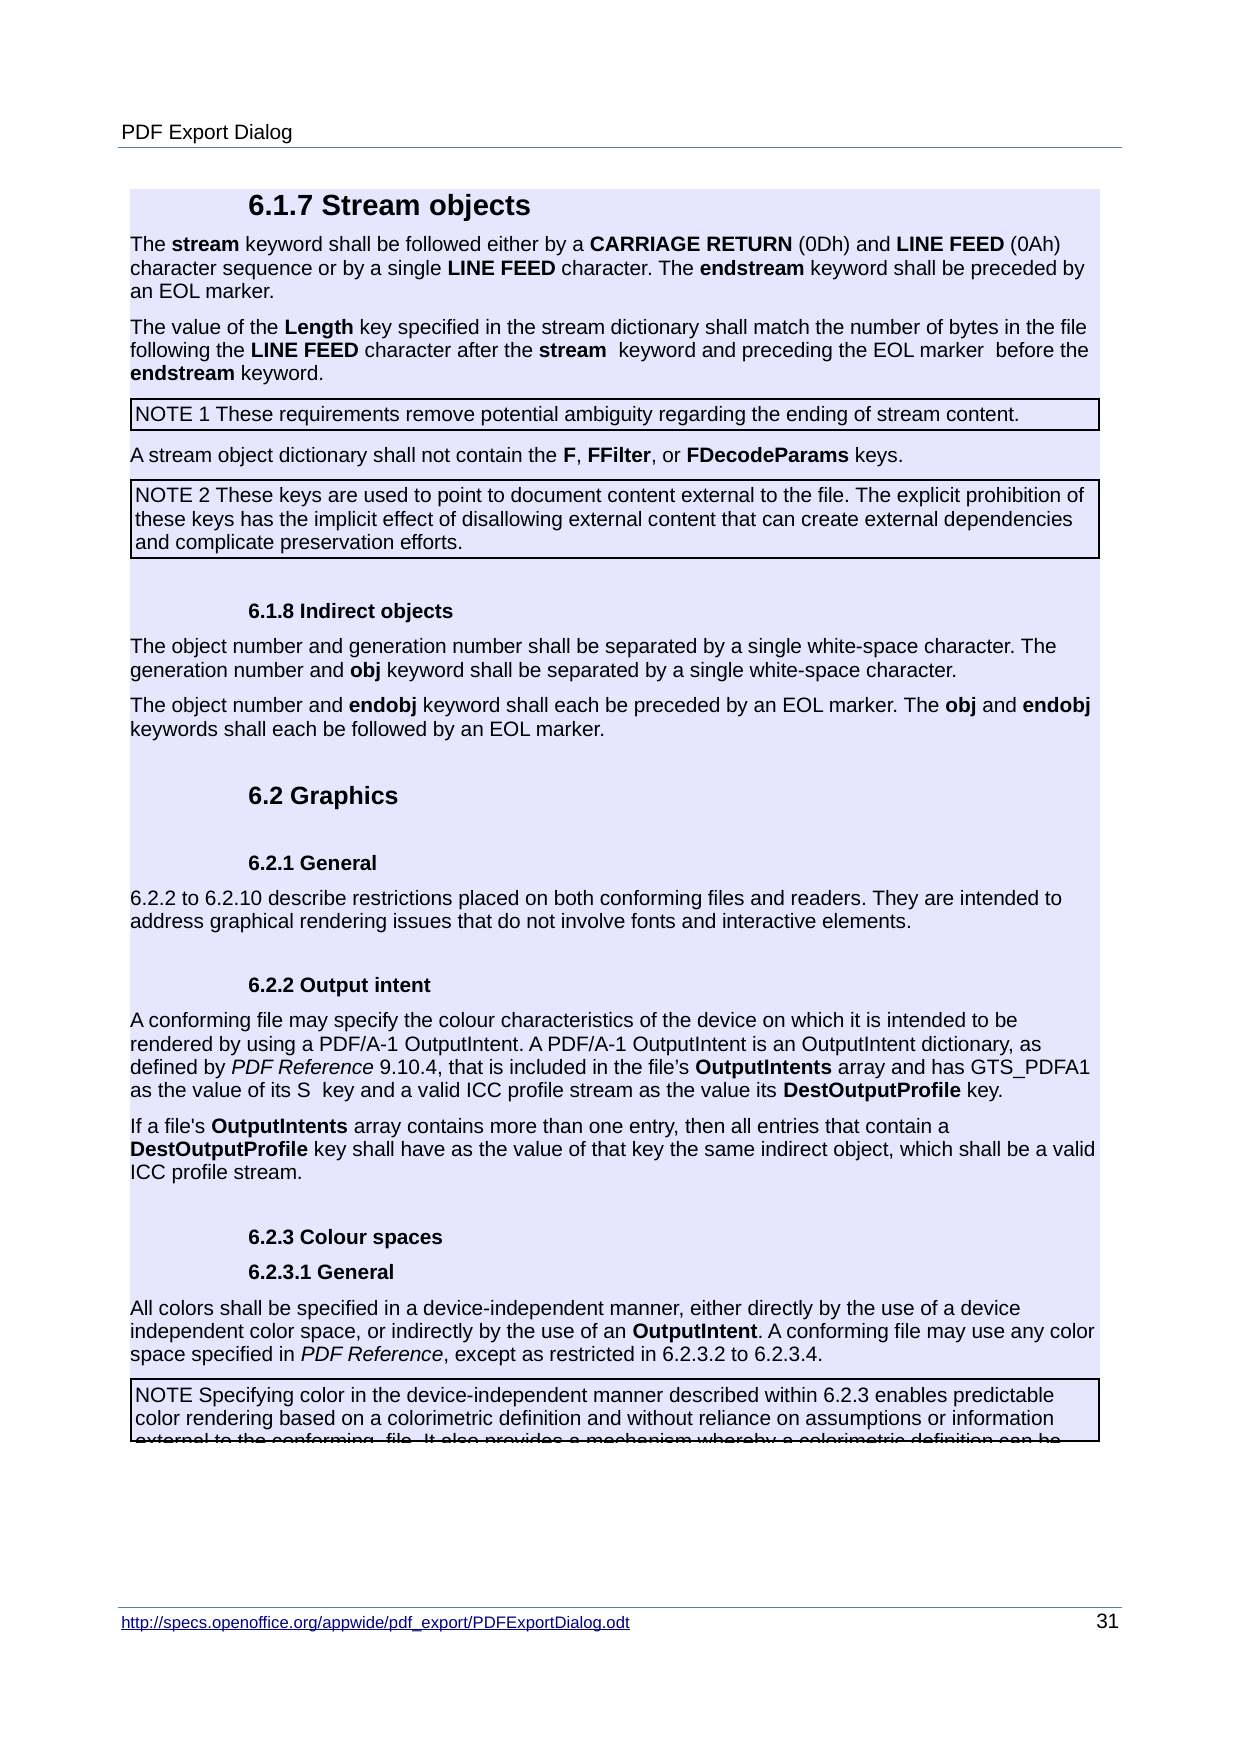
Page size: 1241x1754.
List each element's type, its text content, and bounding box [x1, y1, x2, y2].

subtitle 6.2.1 General [130, 851, 1100, 874]
text 6.2.2 to 6.2.10 describe restrictions placed on both conforming files and readers. They are intended to address graphical rendering issues that do not involve fonts and interactive elements. [130, 886, 1100, 933]
text If a file's OutputIntents array contains more than one entry, then all entries that contain a DestOutputProfile key shall have as the value of that key the same indirect object, which shall be a valid ICC profile stream. [130, 1114, 1100, 1184]
subtitle 6.2.3 Colour spaces [130, 1225, 1100, 1249]
text The stream keyword shall be followed either by a CARRIAGE RETURN (0Dh) and LINE FEED (0Ah) character sequence or by a single LINE FEED character. The endstream keyword shall be preceded by an EOL marker. [130, 233, 1100, 303]
text NOTE 2 These keys are used to point to document content external to the file. The explicit prohibition of these keys has the implicit effect of disallowing external content that can create external dependencies and complicate preservation efforts. [132, 481, 1098, 557]
text A stream object dictionary shall not contain the F, FFilter, or FDecodeParams keys. [130, 443, 1100, 466]
text NOTE Specifying color in the device-independent manner described within 6.2.3 enables predictable color rendering based on a colorimetric definition and without reliance on assumptions or information external to the conforming file. It also provides a mechanism whereby a colorimetric definition can be associated with device-dependent color data. [132, 1380, 1098, 1440]
text The value of the Length key specified in the stream dictionary shall match the number of bytes in the file following the LINE FEED character after the stream keyword and preceding the EOL marker before the endstream keyword. [130, 315, 1100, 385]
subtitle 6.2.3.1 General [130, 1260, 1100, 1284]
text The object number and endobj keyword shall each be preceded by an EOL marker. The obj and endobj keywords shall each be followed by an EOL marker. [130, 694, 1100, 740]
text All colors shall be specified in a device-independent manner, either directly by the use of a device independent color space, or indirectly by the use of an OutputIntent. A conforming file may use any color space specified in PDF Reference, except as restricted in 6.2.3.2 to 6.2.3.4. [130, 1296, 1100, 1366]
subtitle 6.1.7 Stream objects [130, 189, 1100, 221]
subtitle 6.2 Graphics [130, 782, 1100, 810]
text A conforming file may specify the colour characteristics of the device on which it is intended to be rendered by using a PDF/A-1 OutputIntent. A PDF/A-1 OutputIntent is an OutputIntent dictionary, as defined by PDF Reference 9.10.4, that is included in the file’s OutputIntents array and has GTS_PDFA1 as the value of its S key and a valid ICC profile stream as the value its DestOutputProfile key. [130, 1009, 1100, 1102]
subtitle 6.2.2 Output intent [130, 974, 1100, 997]
text NOTE 1 These requirements remove potential ambiguity regarding the ending of stream content. [132, 400, 1098, 429]
text The object number and generation number shall be separated by a single white-space character. The generation number and obj keyword shall be separated by a single white-space character. [130, 635, 1100, 681]
subtitle 6.1.8 Indirect objects [130, 600, 1100, 623]
